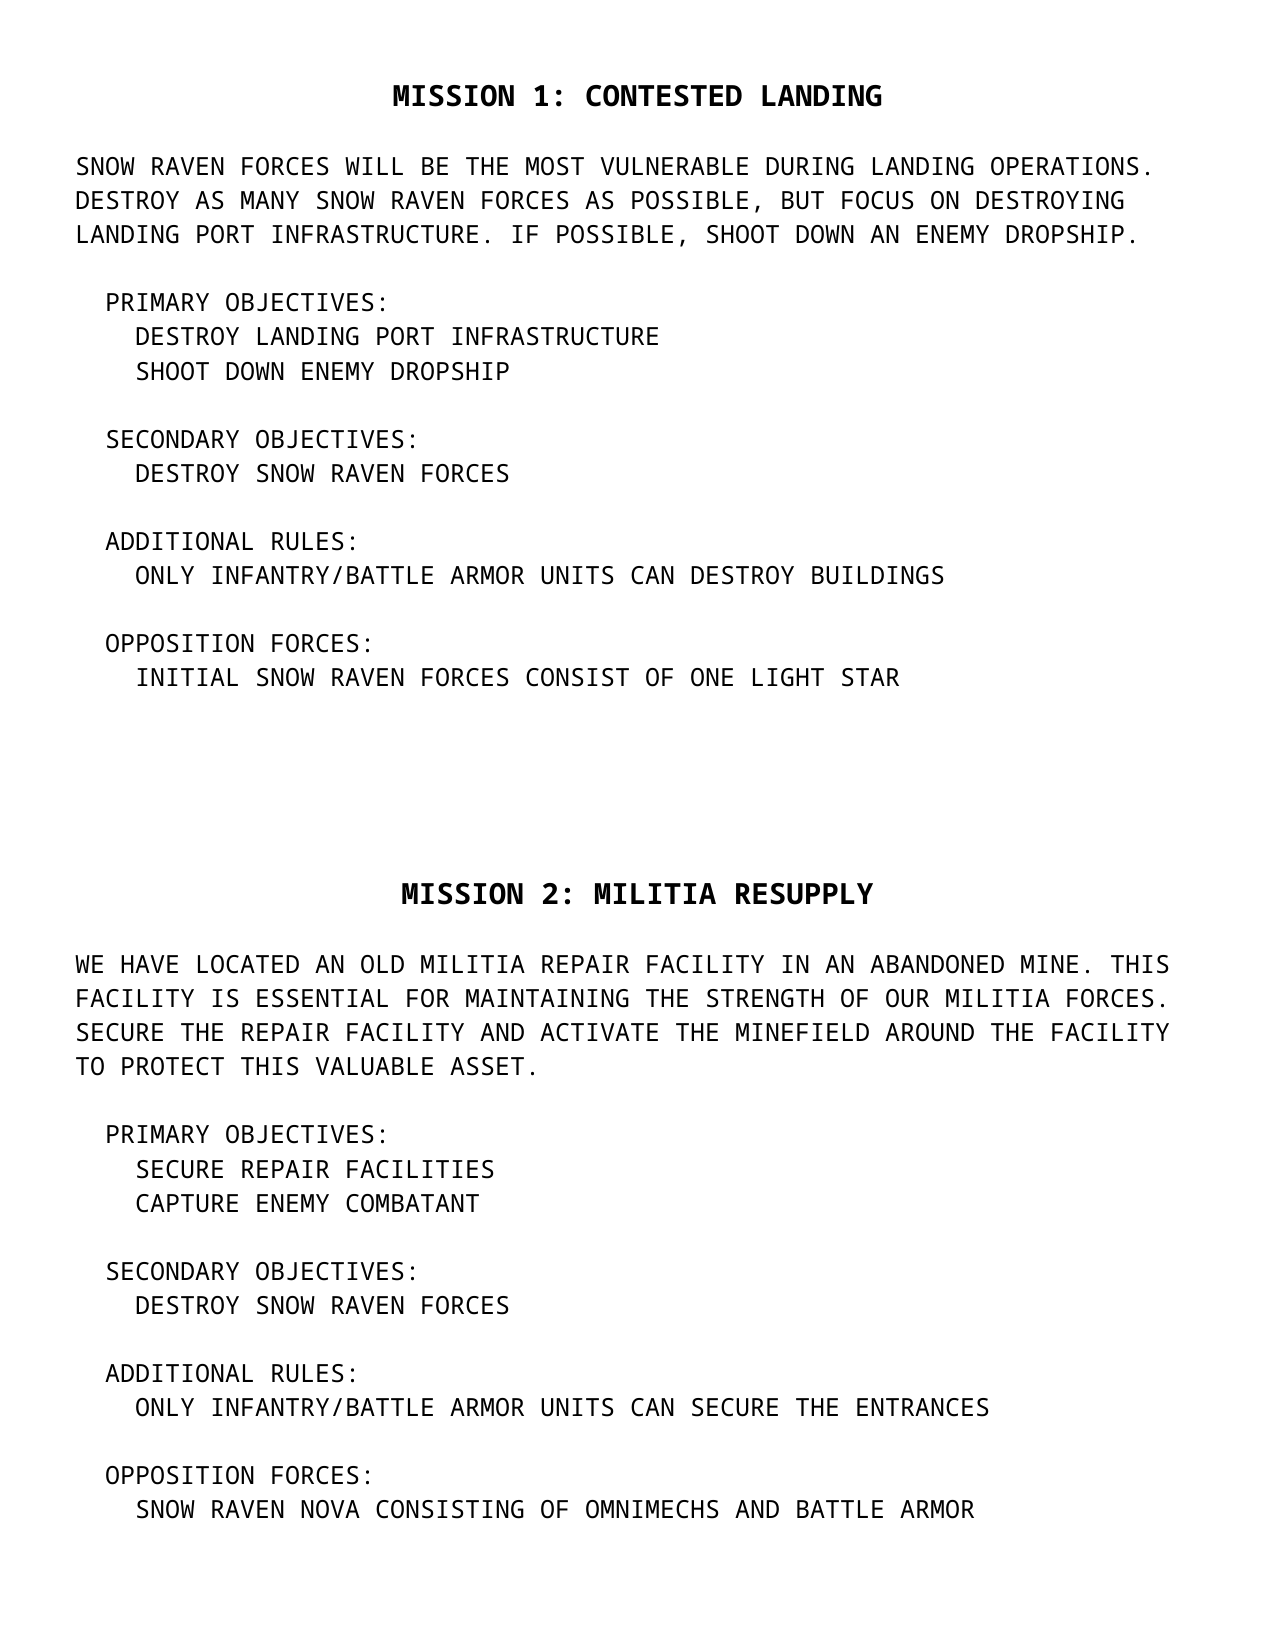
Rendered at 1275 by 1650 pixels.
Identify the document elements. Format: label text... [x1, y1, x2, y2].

text SNOW RAVEN NOVA CONSISTING OF OMNIMECHS AND BATTLE ARMOR [75, 1492, 1200, 1526]
text SECONDARY OBJECTIVES: [75, 1253, 1200, 1287]
text WE HAVE LOCATED AN OLD MILITIA REPAIR FACILITY IN AN ABANDONED MINE. THIS FACILITY IS ESSENTIAL FOR MAINTAINING THE STRENGTH OF OUR MILITIA FORCES. SECURE THE REPAIR FACILITY AND ACTIVATE THE MINEFIELD AROUND THE FACILITY TO PROTECT THIS VALUABLE ASSET. [75, 947, 1200, 1083]
subtitle MISSION 1: CONTESTED LANDING [75, 75, 1200, 115]
text SNOW RAVEN FORCES WILL BE THE MOST VULNERABLE DURING LANDING OPERATIONS. DESTROY AS MANY SNOW RAVEN FORCES AS POSSIBLE, BUT FOCUS ON DESTROYING LANDING PORT INFRASTRUCTURE. IF POSSIBLE, SHOOT DOWN AN ENEMY DROPSHIP. [75, 149, 1200, 251]
text SHOOT DOWN ENEMY DROPSHIP [75, 353, 1200, 387]
text ADDITIONAL RULES: [75, 523, 1200, 557]
text OPPOSITION FORCES: [75, 626, 1200, 660]
text ONLY INFANTRY/BATTLE ARMOR UNITS CAN SECURE THE ENTRANCES [75, 1390, 1200, 1424]
text SECURE REPAIR FACILITIES [75, 1151, 1200, 1185]
text SECONDARY OBJECTIVES: [75, 421, 1200, 455]
text DESTROY SNOW RAVEN FORCES [75, 455, 1200, 489]
subtitle MISSION 2: MILITIA RESUPPLY [75, 830, 1200, 913]
text INITIAL SNOW RAVEN FORCES CONSIST OF ONE LIGHT STAR [75, 660, 1200, 728]
text DESTROY LANDING PORT INFRASTRUCTURE [75, 319, 1200, 353]
text CAPTURE ENEMY COMBATANT [75, 1185, 1200, 1219]
text PRIMARY OBJECTIVES: [75, 285, 1200, 319]
text OPPOSITION FORCES: [75, 1458, 1200, 1492]
text PRIMARY OBJECTIVES: [75, 1117, 1200, 1151]
text ONLY INFANTRY/BATTLE ARMOR UNITS CAN DESTROY BUILDINGS [75, 557, 1200, 592]
text ADDITIONAL RULES: [75, 1356, 1200, 1390]
text DESTROY SNOW RAVEN FORCES [75, 1287, 1200, 1322]
